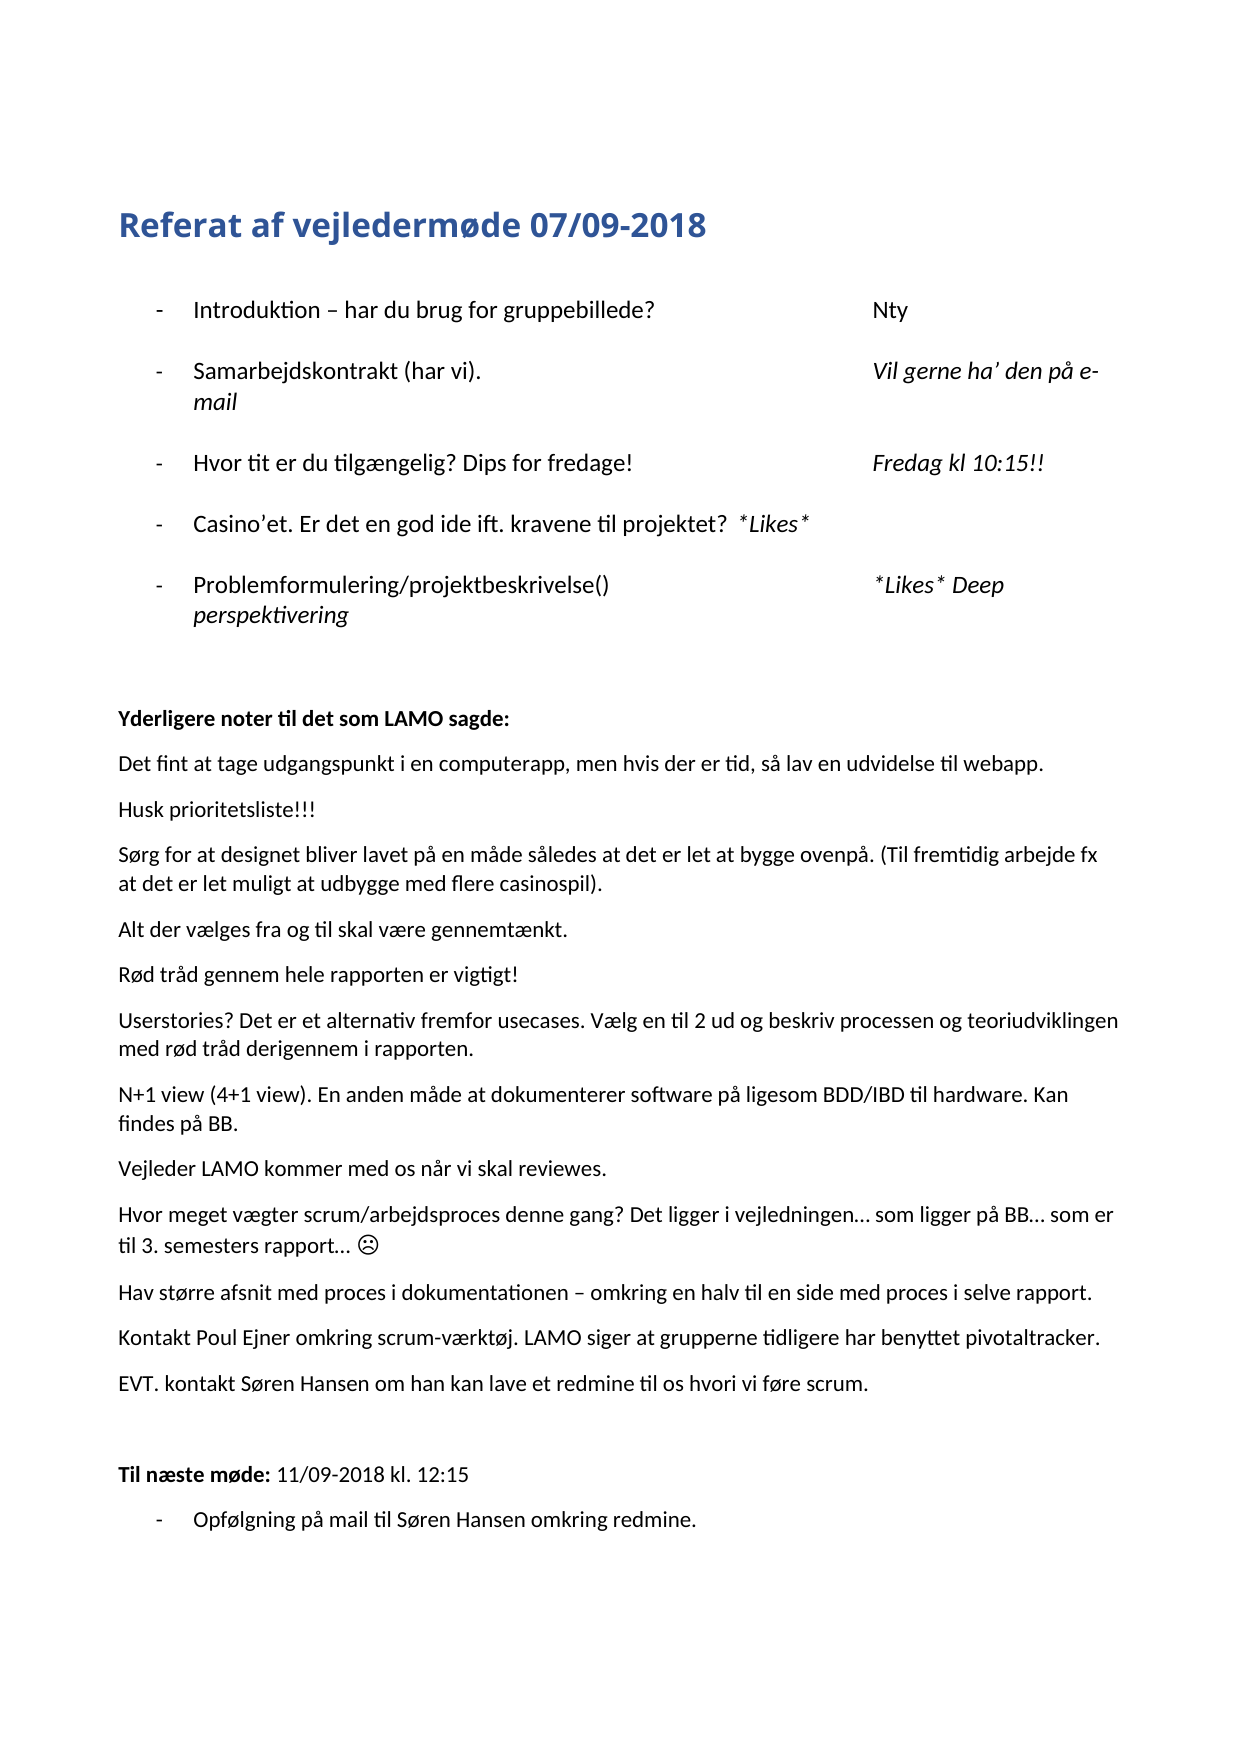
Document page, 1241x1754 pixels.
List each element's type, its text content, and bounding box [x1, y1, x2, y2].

text Det fint at tage udgangspunkt i en computerapp, men hvis der er tid, så lav en udvidelse til webapp. [118, 749, 1122, 777]
text EVT. kontakt Søren Hansen om han kan lave et redmine til os hvori vi føre scrum. [118, 1369, 1122, 1397]
list Samarbejdskontrakt (har vi). Vil gerne ha’ den på e-mail [156, 356, 1122, 417]
text N+1 view (4+1 view). En anden måde at dokumenterer software på ligesom BDD/IBD til hardware. Kan findes på BB. [118, 1080, 1122, 1137]
text Rød tråd gennem hele rapporten er vigtigt! [118, 960, 1122, 988]
text Hvor meget vægter scrum/arbejdsproces denne gang? Det ligger i vejledningen… som ligger på BB… som er til 3. semesters rapport… ☹ [118, 1200, 1122, 1260]
text Kontakt Poul Ejner omkring scrum-værktøj. LAMO siger at grupperne tidligere har benyttet pivotaltracker. [118, 1323, 1122, 1351]
text Til næste møde: 11/09-2018 kl. 12:15 [118, 1460, 1122, 1488]
text Userstories? Det er et alternativ fremfor usecases. Vælg en til 2 ud og beskriv processen og teoriudviklingen med rød tråd derigennem i rapporten. [118, 1006, 1122, 1063]
subtitle Referat af vejledermøde 07/09-2018 [118, 202, 1122, 248]
list Introduktion – har du brug for gruppebillede? Nty [156, 294, 1122, 325]
text Husk prioritetsliste!!! [118, 795, 1122, 823]
list Casino’et. Er det en god ide ift. kravene til projektet? *Likes* [156, 508, 1122, 539]
list Hvor tit er du tilgængelig? Dips for fredage! Fredag kl 10:15!! [156, 447, 1122, 478]
list Opfølgning på mail til Søren Hansen omkring redmine. [156, 1505, 1122, 1533]
text Yderligere noter til det som LAMO sagde: [118, 704, 1122, 732]
text Alt der vælges fra og til skal være gennemtænkt. [118, 915, 1122, 943]
list Problemformulering/projektbeskrivelse() *Likes* Deep perspektivering [156, 569, 1122, 658]
text Vejleder LAMO kommer med os når vi skal reviewes. [118, 1154, 1122, 1182]
text Sørg for at designet bliver lavet på en måde således at det er let at bygge ovenpå. (Til fremtidig arbejde fx at det er let muligt at udbygge med flere casinospil). [118, 840, 1122, 897]
text Hav større afsnit med proces i dokumentationen – omkring en halv til en side med proces i selve rapport. [118, 1278, 1122, 1306]
